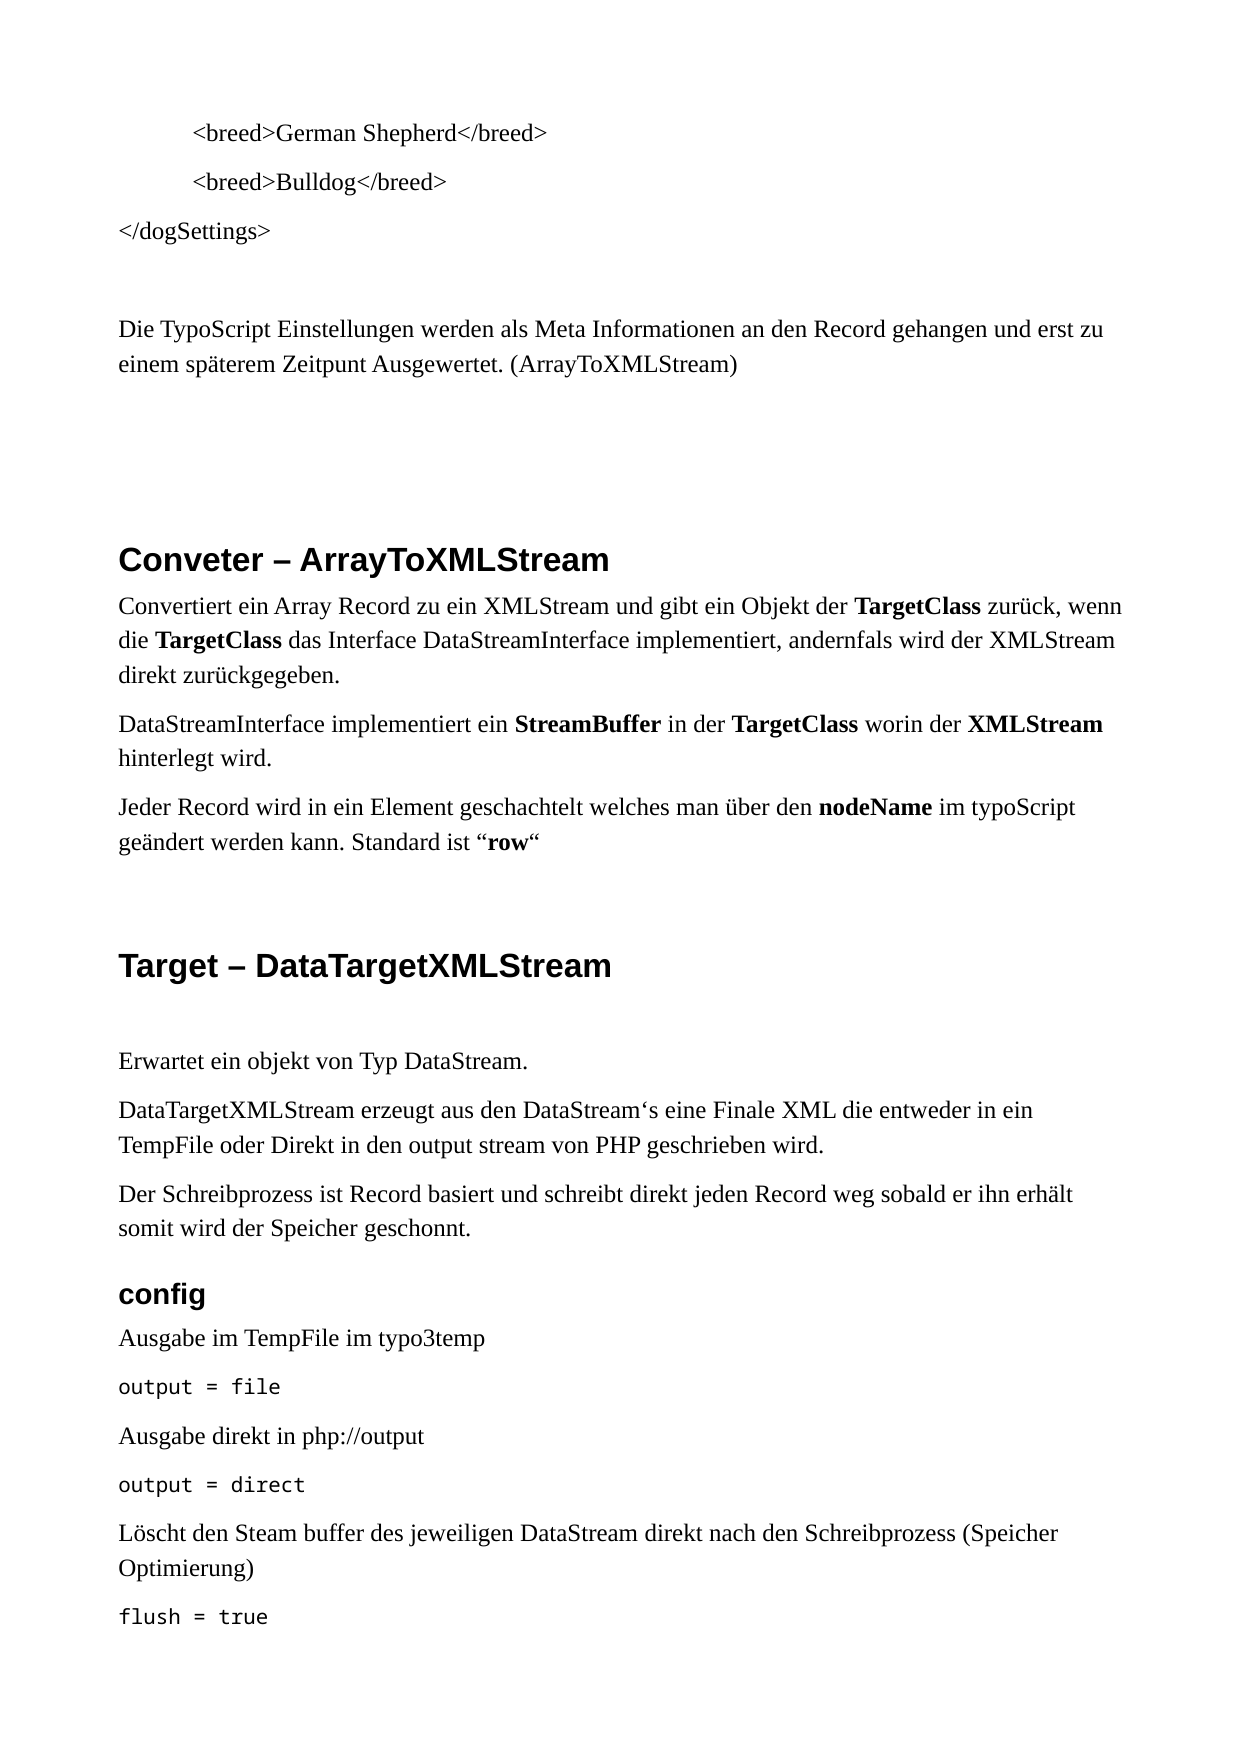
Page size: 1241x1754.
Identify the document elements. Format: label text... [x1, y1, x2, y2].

text Ausgabe im TempFile im typo3temp [118, 1323, 1122, 1352]
text DataTargetXMLStream erzeugt aus den DataStream‘s eine Finale XML die entweder in ein TempFile oder Direkt in den output stream von PHP geschrieben wird. [118, 1095, 1122, 1158]
text Convertiert ein Array Record zu ein XMLStream und gibt ein Objekt der TargetClass zurück, wenn die TargetClass das Interface DataStreamInterface implementiert, andernfals wird der XMLStream direkt zurückgegeben. [118, 591, 1122, 689]
text Löscht den Steam buffer des jeweiligen DataStream direkt nach den Schreibprozess (Speicher Optimierung) [118, 1518, 1122, 1582]
text Die TypoScript Einstellungen werden als Meta Informationen an den Record gehangen und erst zu einem späterem Zeitpunt Ausgewertet. (ArrayToXMLStream) [118, 314, 1122, 378]
text flush = true [118, 1602, 1122, 1631]
text Ausgabe direkt in php://output [118, 1421, 1122, 1449]
text output = file [118, 1372, 1122, 1401]
text <breed>Bulldog</breed> [118, 167, 1122, 196]
text </dogSettings> [118, 216, 1122, 245]
text Der Schreibprozess ist Record basiert und schreibt direkt jeden Record weg sobald er ihn erhält somit wird der Speicher geschonnt. [118, 1179, 1122, 1242]
subtitle config [118, 1277, 1122, 1311]
subtitle Conveter – ArrayToXMLStream [118, 540, 1122, 578]
text DataStreamInterface implementiert ein StreamBuffer in der TargetClass worin der XMLStream hinterlegt wird. [118, 709, 1122, 772]
text Erwartet ein objekt von Typ DataStream. [118, 1046, 1122, 1075]
subtitle Target – DataTargetXMLStream [118, 946, 1122, 984]
text Jeder Record wird in ein Element geschachtelt welches man über den nodeName im typoScript geändert werden kann. Standard ist “row“ [118, 792, 1122, 856]
text <breed>German Shepherd</breed> [118, 118, 1122, 147]
text output = direct [118, 1470, 1122, 1498]
